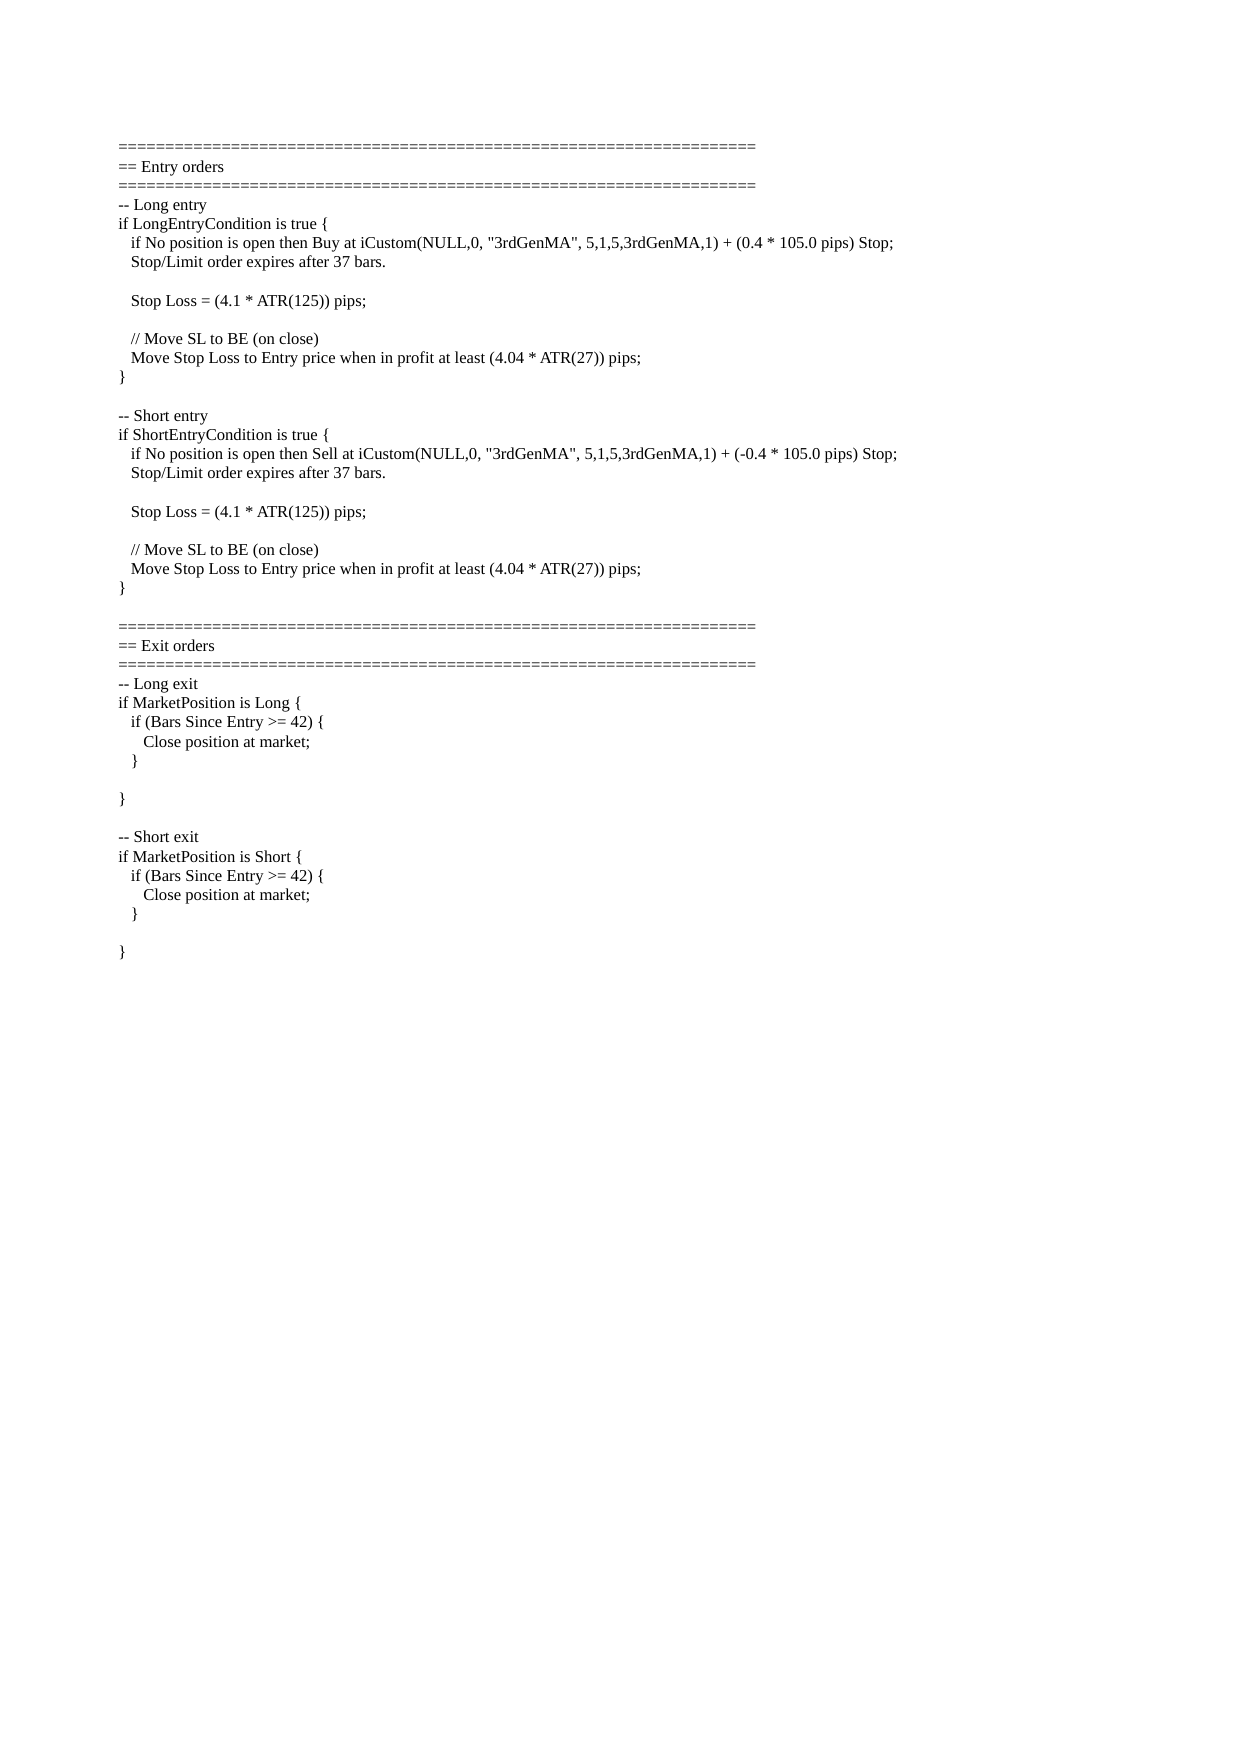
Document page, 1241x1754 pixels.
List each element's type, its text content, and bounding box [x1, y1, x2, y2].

text Stop/Limit order expires after 37 bars. [118, 252, 1122, 271]
text if (Bars Since Entry >= 42) { [118, 712, 1122, 731]
text } [118, 789, 1122, 808]
text // Move SL to BE (on close) [118, 540, 1122, 559]
text Close position at market; [118, 885, 1122, 904]
text } [118, 942, 1122, 961]
text // Move SL to BE (on close) [118, 329, 1122, 348]
text -- Short exit [118, 827, 1122, 846]
text Stop Loss = (4.1 * ATR(125)) pips; [118, 501, 1122, 521]
text Stop Loss = (4.1 * ATR(125)) pips; [118, 291, 1122, 310]
text if ShortEntryCondition is true { [118, 425, 1122, 444]
text if (Bars Since Entry >= 42) { [118, 866, 1122, 885]
text Move Stop Loss to Entry price when in profit at least (4.04 * ATR(27)) pips; [118, 348, 1122, 367]
text } [118, 904, 1122, 923]
text if No position is open then Buy at iCustom(NULL,0, "3rdGenMA", 5,1,5,3rdGenMA,1) + (0.4 * 105.0 pips) Stop; [118, 233, 1122, 252]
text ==================================================================== [118, 655, 1122, 674]
text } [118, 751, 1122, 770]
text } [118, 578, 1122, 597]
text Close position at market; [118, 731, 1122, 751]
text } [118, 367, 1122, 386]
text -- Long exit [118, 674, 1122, 693]
text if LongEntryCondition is true { [118, 214, 1122, 233]
text Stop/Limit order expires after 37 bars. [118, 463, 1122, 482]
text ==================================================================== [118, 137, 1122, 156]
text if MarketPosition is Short { [118, 846, 1122, 866]
text if No position is open then Sell at iCustom(NULL,0, "3rdGenMA", 5,1,5,3rdGenMA,1) + (-0.4 * 105.0 pips) Stop; [118, 444, 1122, 463]
text ==================================================================== [118, 176, 1122, 195]
text == Entry orders [118, 156, 1122, 176]
text -- Short entry [118, 406, 1122, 425]
text if MarketPosition is Long { [118, 693, 1122, 712]
text -- Long entry [118, 195, 1122, 214]
text ==================================================================== [118, 616, 1122, 636]
text == Exit orders [118, 636, 1122, 655]
text Move Stop Loss to Entry price when in profit at least (4.04 * ATR(27)) pips; [118, 559, 1122, 578]
